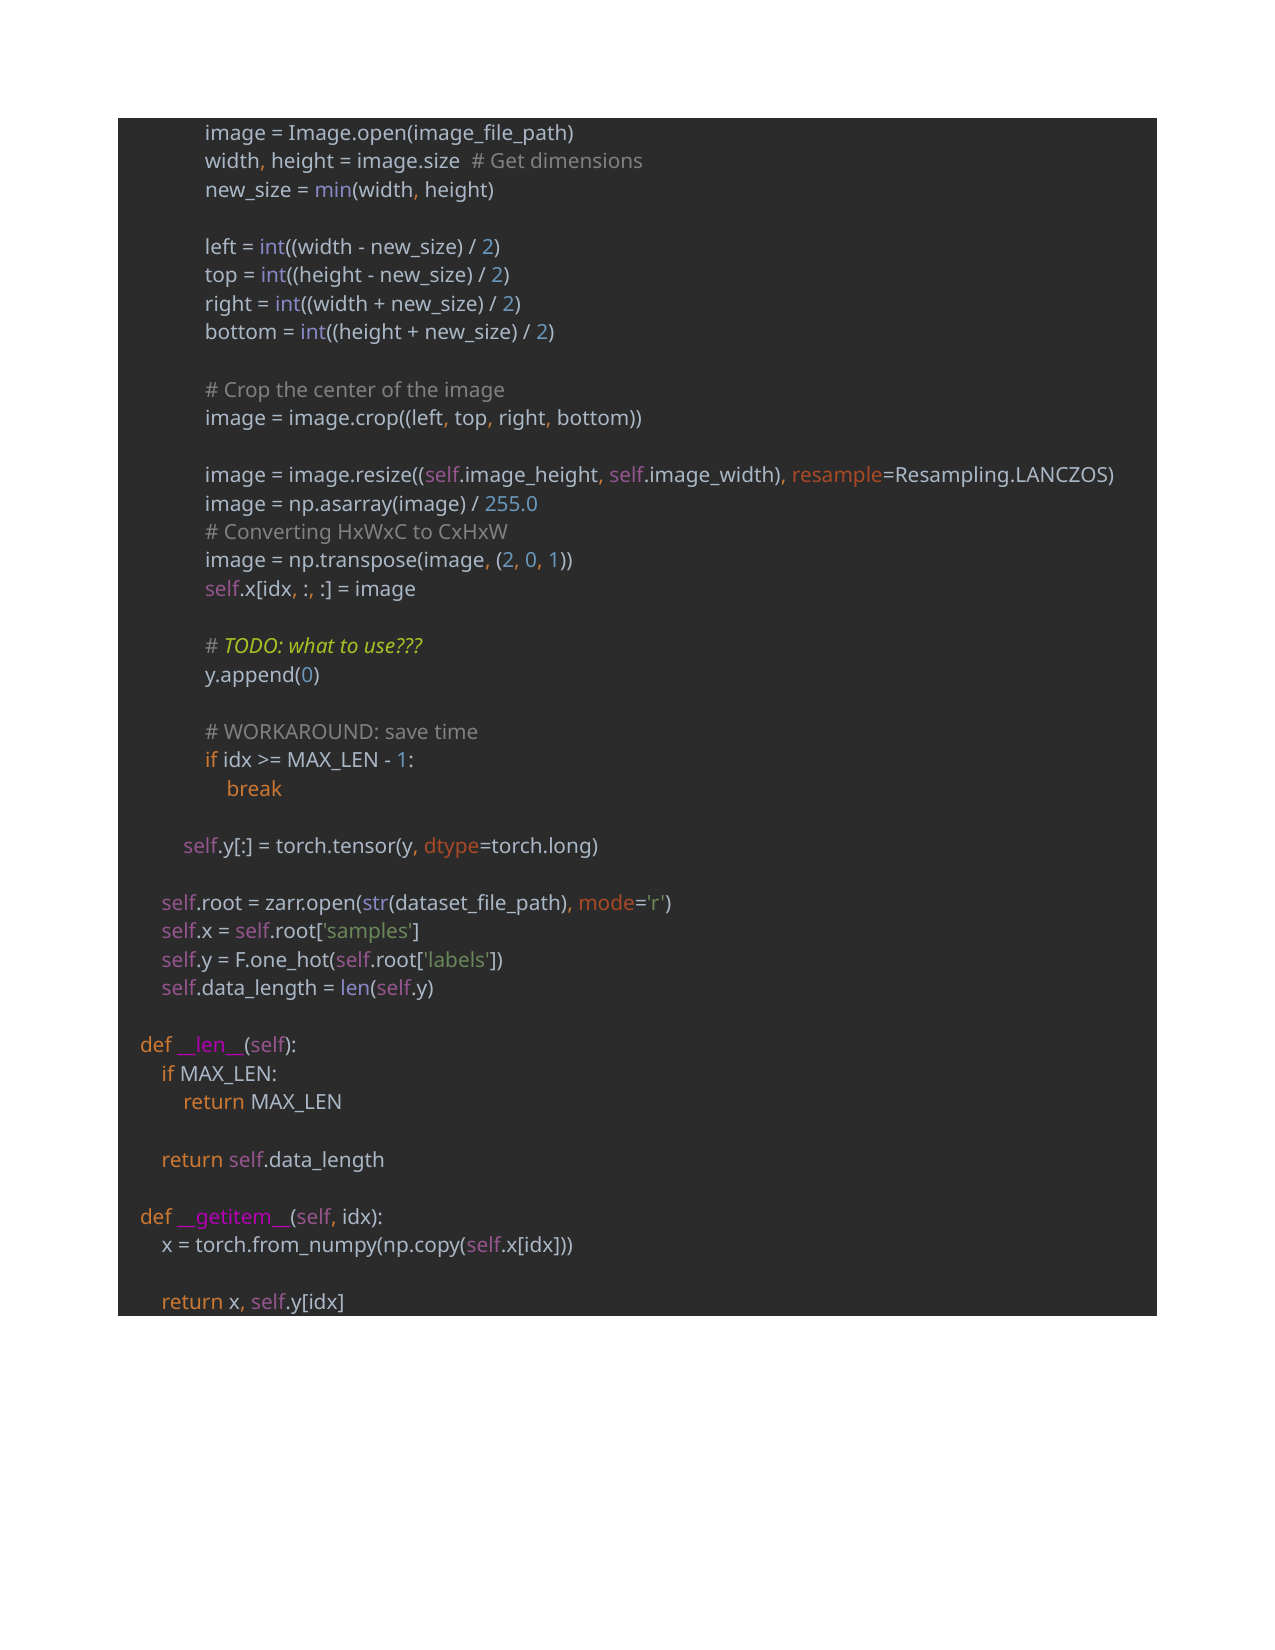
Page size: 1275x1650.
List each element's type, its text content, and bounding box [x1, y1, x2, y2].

text image = Image.open(image_file_path) width, height = image.size # Get dimensions new_size = min(width, height) left = int((width - new_size) / 2) top = int((height - new_size) / 2) right = int((width + new_size) / 2) bottom = int((height + new_size) / 2) # Crop the center of the image image = image.crop((left, top, right, bottom)) image = image.resize((self.image_height, self.image_width), resample=Resampling.LANCZOS) image = np.asarray(image) / 255.0 # Converting HxWxC to CxHxW image = np.transpose(image, (2, 0, 1)) self.x[idx, :, :] = image # TODO: what to use??? y.append(0) # WORKAROUND: save time if idx >= MAX_LEN - 1: break self.y[:] = torch.tensor(y, dtype=torch.long) self.root = zarr.open(str(dataset_file_path), mode='r') self.x = self.root['samples'] self.y = F.one_hot(self.root['labels']) self.data_length = len(self.y) def __len__(self): if MAX_LEN: return MAX_LEN return self.data_length def __getitem__(self, idx): x = torch.from_numpy(np.copy(self.x[idx])) return x, self.y[idx] [118, 118, 1157, 1316]
